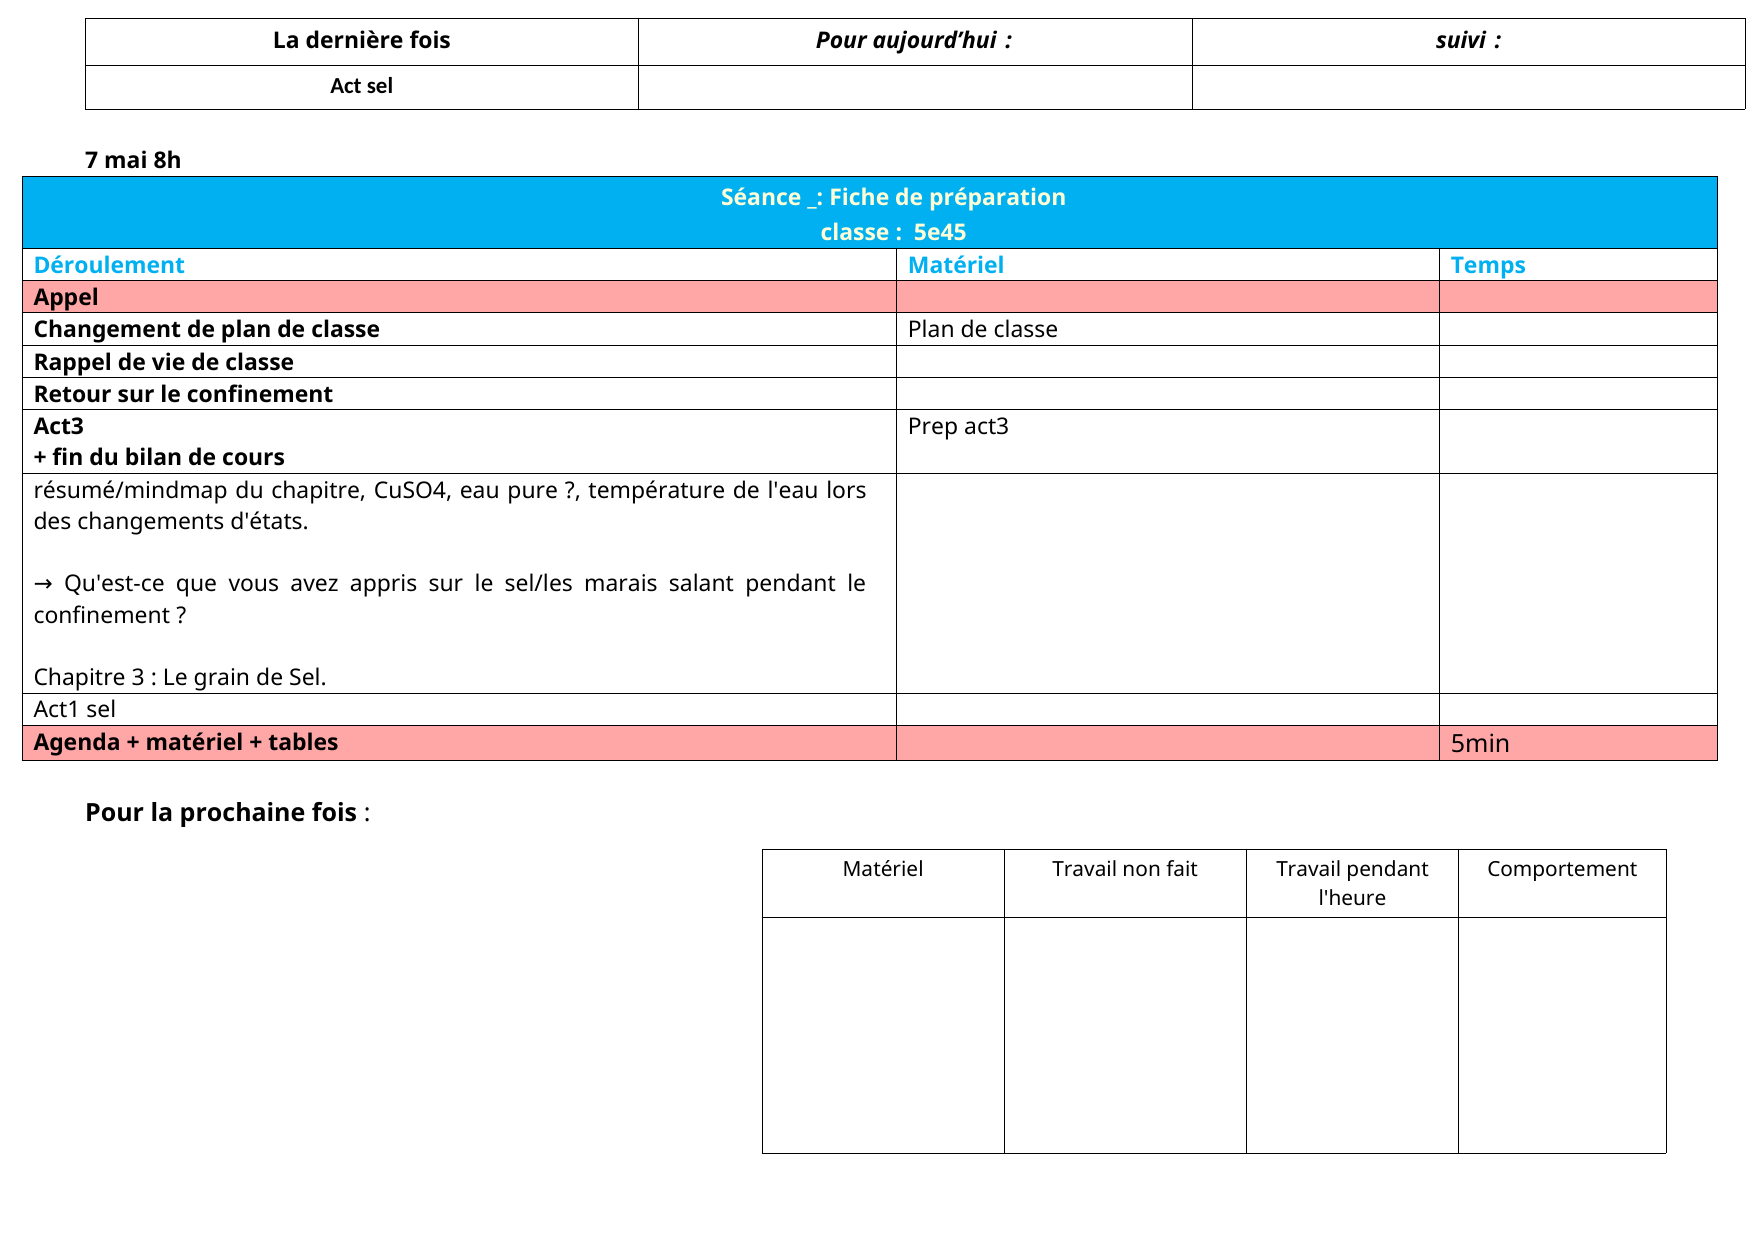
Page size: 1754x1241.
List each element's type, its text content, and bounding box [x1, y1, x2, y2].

table_cell Act3 + fin du bilan de cours [23, 410, 896, 473]
table_cell Changement de plan de classe [23, 313, 896, 344]
table_cell [897, 474, 1439, 692]
table_cell [763, 918, 1004, 1152]
table_cell Déroulement [23, 249, 896, 280]
table_cell [897, 694, 1439, 725]
table_cell [1440, 313, 1717, 344]
table_cell Act1 sel [23, 694, 896, 725]
table_cell [1005, 918, 1246, 1152]
table_header Travail non fait [1005, 850, 1246, 917]
table_cell résumé/mindmap du chapitre, CuSO4, eau pure ?, température de l'eau lors des changements d'états. → Qu'est-ce que vous avez appris sur le sel/les marais salant pendant le confinement ? Chapitre 3 : Le grain de Sel. [23, 474, 896, 692]
table_cell [897, 281, 1439, 312]
table_cell Retour sur le confinement [23, 378, 896, 409]
table_cell [1440, 474, 1717, 692]
table_header Comportement [1459, 850, 1666, 917]
table_cell Act sel [86, 66, 638, 108]
text Pour la prochaine fois : [85, 795, 1745, 829]
table_cell [1459, 918, 1666, 1152]
table_cell [1440, 694, 1717, 725]
table_cell [1440, 410, 1717, 473]
table_cell [1440, 346, 1717, 377]
table_cell [897, 378, 1439, 409]
table_cell [1440, 281, 1717, 312]
table_cell [639, 66, 1192, 108]
table_header La dernière fois [86, 19, 638, 65]
text 7 mai 8h [85, 144, 1754, 176]
table_cell Appel [23, 281, 896, 312]
table_header Séance _: Fiche de préparation classe : 5e45 [23, 177, 1717, 248]
table_cell Temps [1440, 249, 1717, 280]
table_cell [1193, 66, 1745, 108]
table_cell Rappel de vie de classe [23, 346, 896, 377]
table_header suivi : [1193, 19, 1745, 65]
table_header Pour aujourd’hui : [639, 19, 1192, 65]
table_cell Agenda + matériel + tables [23, 726, 896, 760]
table_cell [897, 726, 1439, 760]
table_cell Plan de classe [897, 313, 1439, 344]
table_cell Matériel [897, 249, 1439, 280]
table_header Travail pendant l'heure [1247, 850, 1458, 917]
table_cell [1247, 918, 1458, 1152]
table_cell [1440, 378, 1717, 409]
table_cell [897, 346, 1439, 377]
table_cell 5min [1440, 726, 1717, 760]
table_cell Prep act3 [897, 410, 1439, 473]
table_header Matériel [763, 850, 1004, 917]
